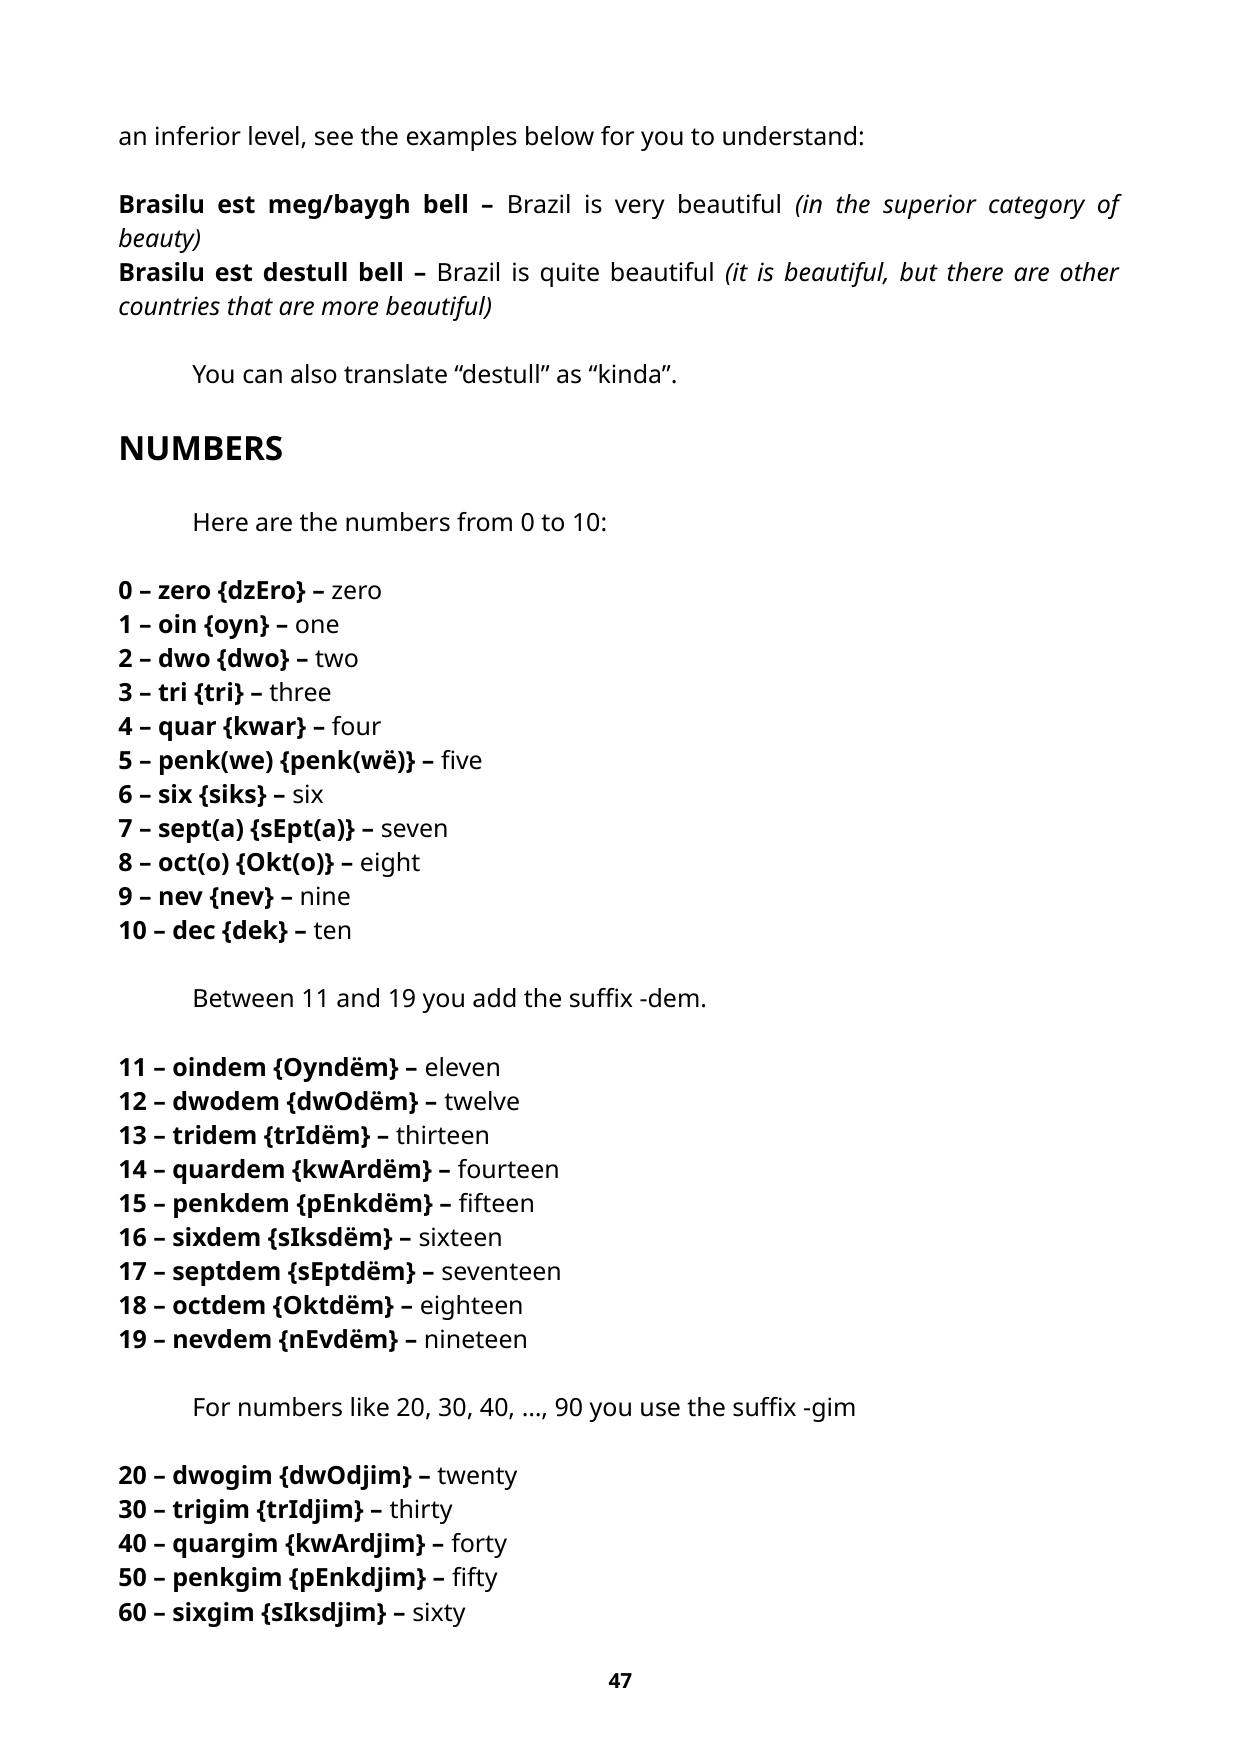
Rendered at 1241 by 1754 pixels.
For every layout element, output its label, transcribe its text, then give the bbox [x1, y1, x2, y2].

text 12 – dwodem {dwOdëm} – twelve [118, 1083, 1122, 1117]
text 8 – oct(o) {Okt(o)} – eight [118, 845, 1122, 879]
text 19 – nevdem {nEvdëm} – nineteen [118, 1322, 1122, 1356]
text 1 – oin {oyn} – one [118, 606, 1122, 640]
text Brasilu est destull bell – Brazil is quite beautiful (it is beautiful, but there are other countries that are more beautiful) [118, 254, 1122, 322]
text You can also translate “destull” as “kinda”. [118, 357, 1122, 391]
text 4 – quar {kwar} – four [118, 708, 1122, 743]
text 17 – septdem {sEptdëm} – seventeen [118, 1253, 1122, 1288]
text 15 – penkdem {pEnkdëm} – fifteen [118, 1185, 1122, 1219]
text 10 – dec {dek} – ten [118, 913, 1122, 947]
text 13 – tridem {trIdëm} – thirteen [118, 1117, 1122, 1151]
subtitle NUMBERS [118, 425, 1122, 470]
text 2 – dwo {dwo} – two [118, 640, 1122, 674]
text 16 – sixdem {sIksdëm} – sixteen [118, 1219, 1122, 1253]
text 20 – dwogim {dwOdjim} – twenty [118, 1458, 1122, 1492]
text Brasilu est meg/baygh bell – Brazil is very beautiful (in the superior category of beauty) [118, 186, 1122, 254]
text 5 – penk(we) {penk(wë)} – five [118, 743, 1122, 777]
text For numbers like 20, 30, 40, …, 90 you use the suffix -gim [118, 1390, 1122, 1424]
text Between 11 and 19 you add the suffix -dem. [118, 981, 1122, 1015]
text 18 – octdem {Oktdëm} – eighteen [118, 1288, 1122, 1322]
text 14 – quardem {kwArdëm} – fourteen [118, 1151, 1122, 1185]
text 0 – zero {dzEro} – zero [118, 572, 1122, 606]
text 60 – sixgim {sIksdjim} – sixty [118, 1594, 1122, 1628]
text 6 – six {siks} – six [118, 777, 1122, 811]
text 40 – quargim {kwArdjim} – forty [118, 1526, 1122, 1560]
text an inferior level, see the examples below for you to understand: [118, 118, 1122, 152]
text 9 – nev {nev} – nine [118, 879, 1122, 913]
text Here are the numbers from 0 to 10: [118, 504, 1122, 538]
text 30 – trigim {trIdjim} – thirty [118, 1492, 1122, 1526]
text 3 – tri {tri} – three [118, 674, 1122, 708]
text 11 – oindem {Oyndëm} – eleven [118, 1049, 1122, 1083]
text 50 – penkgim {pEnkdjim} – fifty [118, 1560, 1122, 1594]
text 7 – sept(a) {sEpt(a)} – seven [118, 811, 1122, 845]
